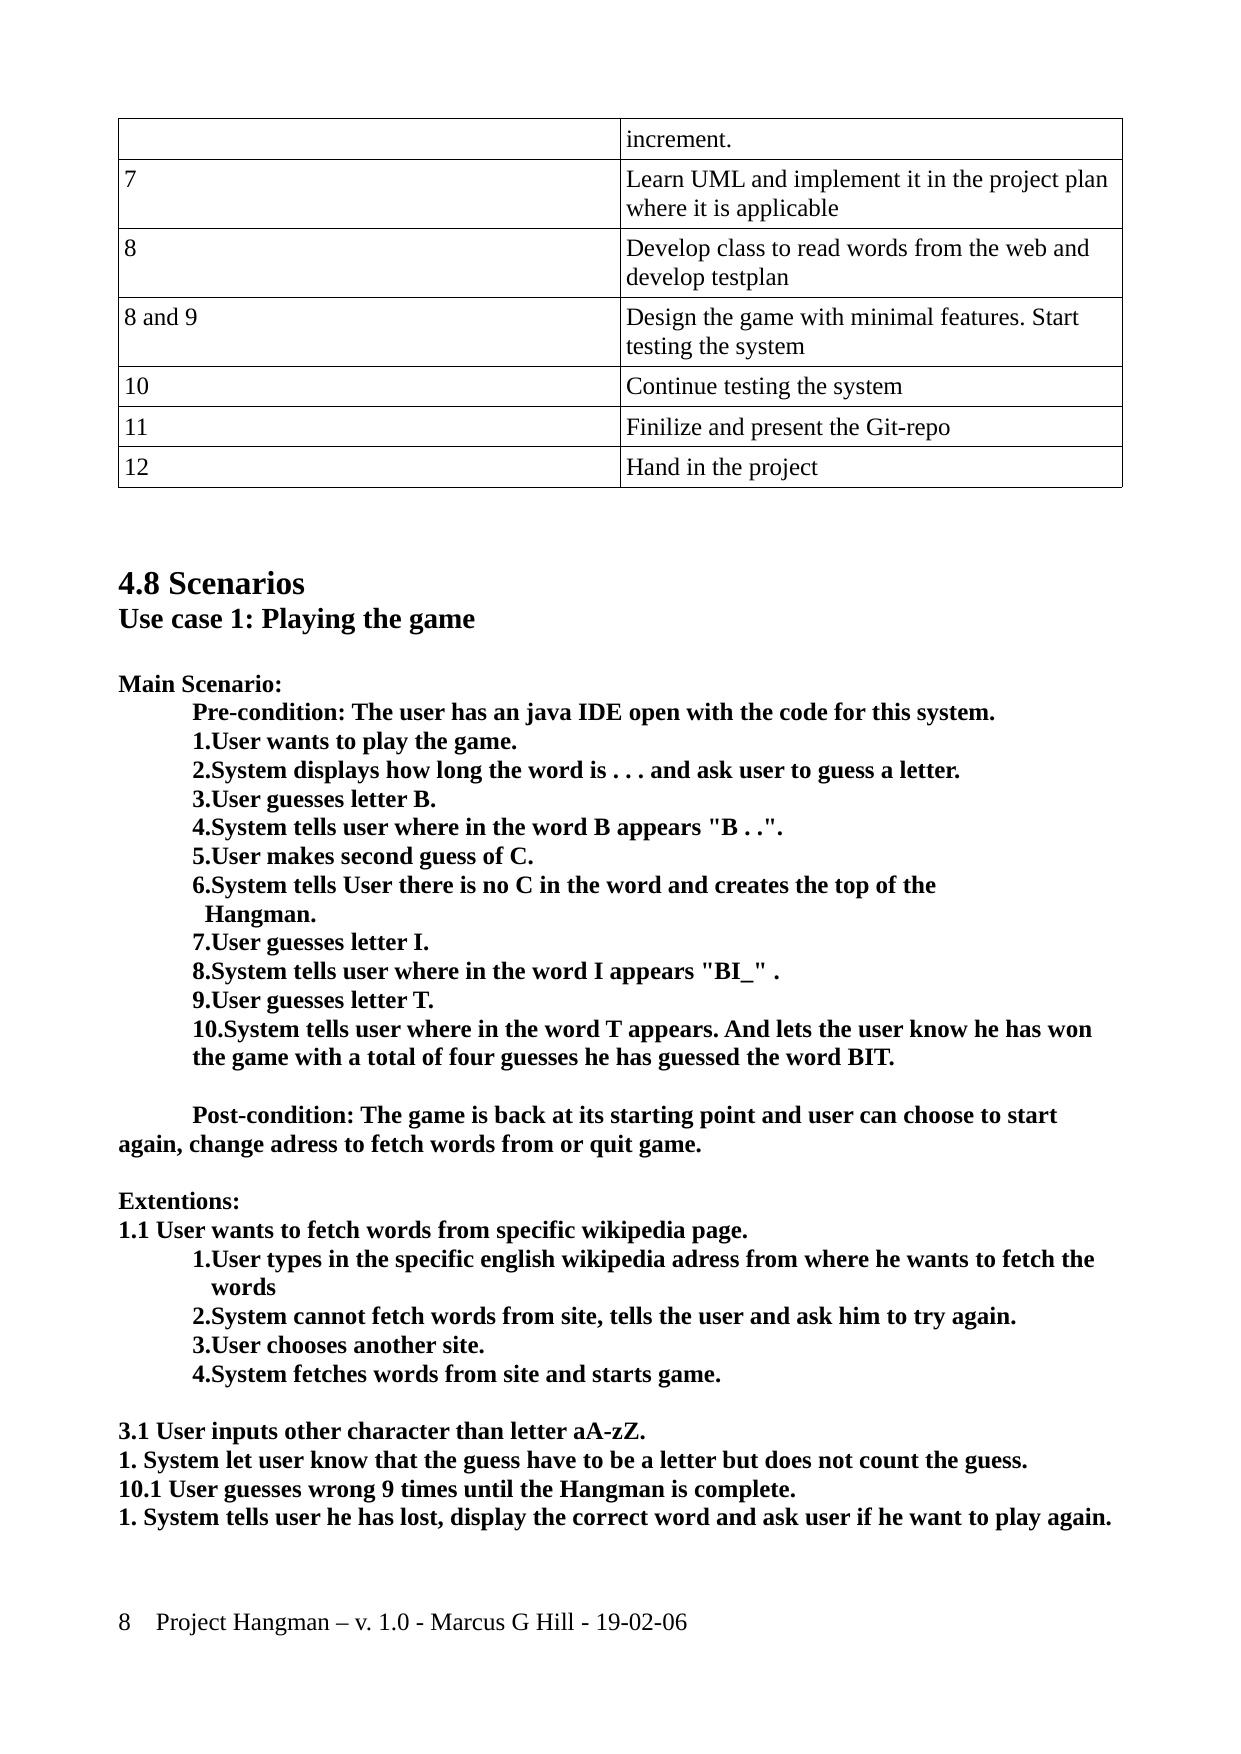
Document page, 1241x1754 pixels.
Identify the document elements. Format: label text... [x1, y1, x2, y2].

text 1.1 User wants to fetch words from specific wikipedia page. [118, 1215, 1122, 1244]
text 5.User makes second guess of C. [118, 841, 1122, 870]
text 4.System tells user where in the word B appears "B . .". [118, 812, 1122, 841]
table_cell Continue testing the system [621, 367, 1122, 406]
table_cell 7 [119, 160, 620, 227]
table_cell 11 [119, 407, 620, 446]
text 4.8 Scenarios [118, 563, 1122, 602]
text 8.System tells user where in the word I appears "BI_" . 9.User guesses letter T. [118, 956, 1122, 1014]
table_cell 8 [119, 229, 620, 297]
text 1.User types in the specific english wikipedia adress from where he wants to fetch the words 2.System cannot fetch words from site, tells the user and ask him to try again. 3.User chooses another site. 4.System fetches words from site and starts game. [118, 1244, 1122, 1387]
table_cell Hand in the project [621, 447, 1122, 487]
text Post-condition: The game is back at its starting point and user can choose to start again, change adress to fetch words from or quit game. [118, 1100, 1122, 1186]
table_header [119, 119, 620, 158]
table_cell Finilize and present the Git-repo [621, 407, 1122, 446]
text 3.User guesses letter B. [118, 784, 1122, 812]
table_header increment. [621, 119, 1122, 158]
text 3.1 User inputs other character than letter aA-zZ. 1. System let user know that the guess have to be a letter but does not count the guess. 10.1 User guesses wrong 9 times until the Hangman is complete. 1. System tells user he has lost, display the correct word and ask user if he want to play again. [118, 1416, 1122, 1531]
text Pre-condition: The user has an java IDE open with the code for this system. [118, 697, 1122, 726]
text Extentions: [118, 1186, 1122, 1215]
text Use case 1: Playing the game Main Scenario: [118, 602, 1122, 697]
table_cell Learn UML and implement it in the project plan where it is applicable [621, 160, 1122, 227]
table_cell Design the game with minimal features. Start testing the system [621, 298, 1122, 366]
table_cell 8 and 9 [119, 298, 620, 366]
text 1.User wants to play the game. [118, 726, 1122, 755]
text 10.System tells user where in the word T appears. And lets the user know he has won the game with a total of four guesses he has guessed the word BIT. [118, 1014, 1122, 1100]
table_cell Develop class to read words from the web and develop testplan [621, 229, 1122, 297]
table_cell 10 [119, 367, 620, 406]
text 6.System tells User there is no C in the word and creates the top of the Hangman. [118, 870, 1122, 927]
table_cell 12 [119, 447, 620, 487]
text 2.System displays how long the word is . . . and ask user to guess a letter. [118, 755, 1122, 784]
text 7.User guesses letter I. [118, 927, 1122, 956]
